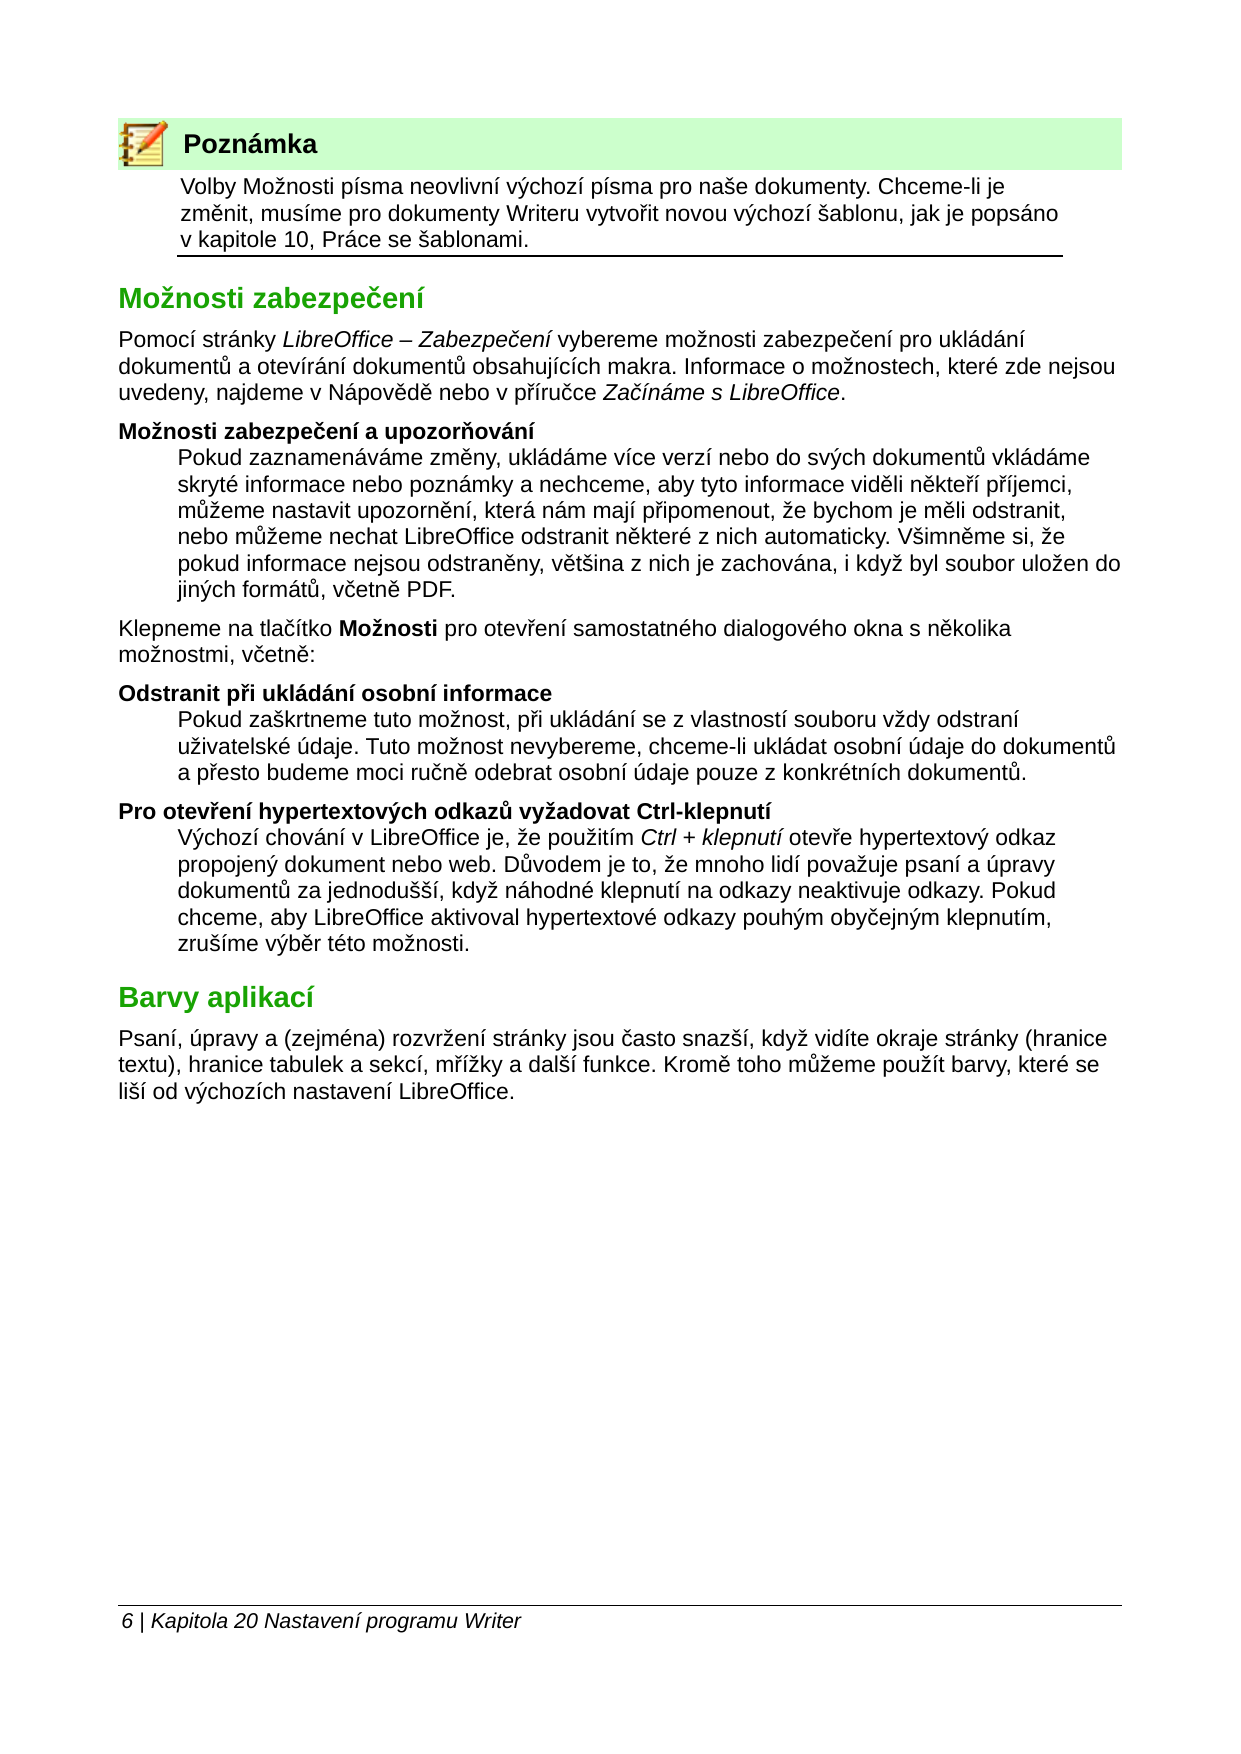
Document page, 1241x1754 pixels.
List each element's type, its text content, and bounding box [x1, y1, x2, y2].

subtitle Barvy aplikací [118, 980, 1122, 1013]
picture [119, 119, 170, 170]
text Pomocí stránky LibreOffice – Zabezpečení vybereme možnosti zabezpečení pro ukládání dokumentů a otevírání dokumentů obsahujících makra. Informace o možnostech, které zde nejsou uvedeny, najdeme v Nápovědě nebo v příručce Začínáme s LibreOffice. [118, 326, 1122, 405]
text Klepneme na tlačítko Možnosti pro otevření samostatného dialogového okna s několika možnostmi, včetně: [118, 615, 1122, 668]
subtitle Poznámka [118, 118, 1122, 170]
text Pro otevření hypertextových odkazů vyžadovat Ctrl-klepnutí [118, 798, 1122, 824]
text Možnosti zabezpečení a upozorňování [118, 418, 1122, 444]
text Výchozí chování v LibreOffice je, že použitím Ctrl + klepnutí otevře hypertextový odkaz propojený dokument nebo web. Důvodem je to, že mnoho lidí považuje psaní a úpravy dokumentů za jednodušší, když náhodné klepnutí na odkazy neaktivuje odkazy. Pokud chceme, aby LibreOffice aktivoval hypertextové odkazy pouhým obyčejným klepnutím, zrušíme výběr této možnosti. [177, 824, 1122, 956]
text Psaní, úpravy a (zejména) rozvržení stránky jsou často snazší, když vidíte okraje stránky (hranice textu), hranice tabulek a sekcí, mřížky a další funkce. Kromě toho můžeme použít barvy, které se liší od výchozích nastavení LibreOffice. [118, 1025, 1122, 1104]
text Volby Možnosti písma neovlivní výchozí písma pro naše dokumenty. Chceme-li je změnit, musíme pro dokumenty Writeru vytvořit novou výchozí šablonu, jak je popsáno v kapitole 10, Práce se šablonami. [177, 170, 1063, 255]
text Pokud zaznamenáváme změny, ukládáme více verzí nebo do svých dokumentů vkládáme skryté informace nebo poznámky a nechceme, aby tyto informace viděli někteří příjemci, můžeme nastavit upozornění, která nám mají připomenout, že bychom je měli odstranit, nebo můžeme nechat LibreOffice odstranit některé z nich automaticky. Všimněme si, že pokud informace nejsou odstraněny, většina z nich je zachována, i když byl soubor uložen do jiných formátů, včetně PDF. [177, 444, 1122, 602]
subtitle Možnosti zabezpečení [118, 281, 1122, 314]
text Odstranit při ukládání osobní informace [118, 680, 1122, 706]
text Pokud zaškrtneme tuto možnost, při ukládání se z vlastností souboru vždy odstraní uživatelské údaje. Tuto možnost nevybereme, chceme-li ukládat osobní údaje do dokumentů a přesto budeme moci ručně odebrat osobní údaje pouze z konkrétních dokumentů. [177, 706, 1122, 786]
